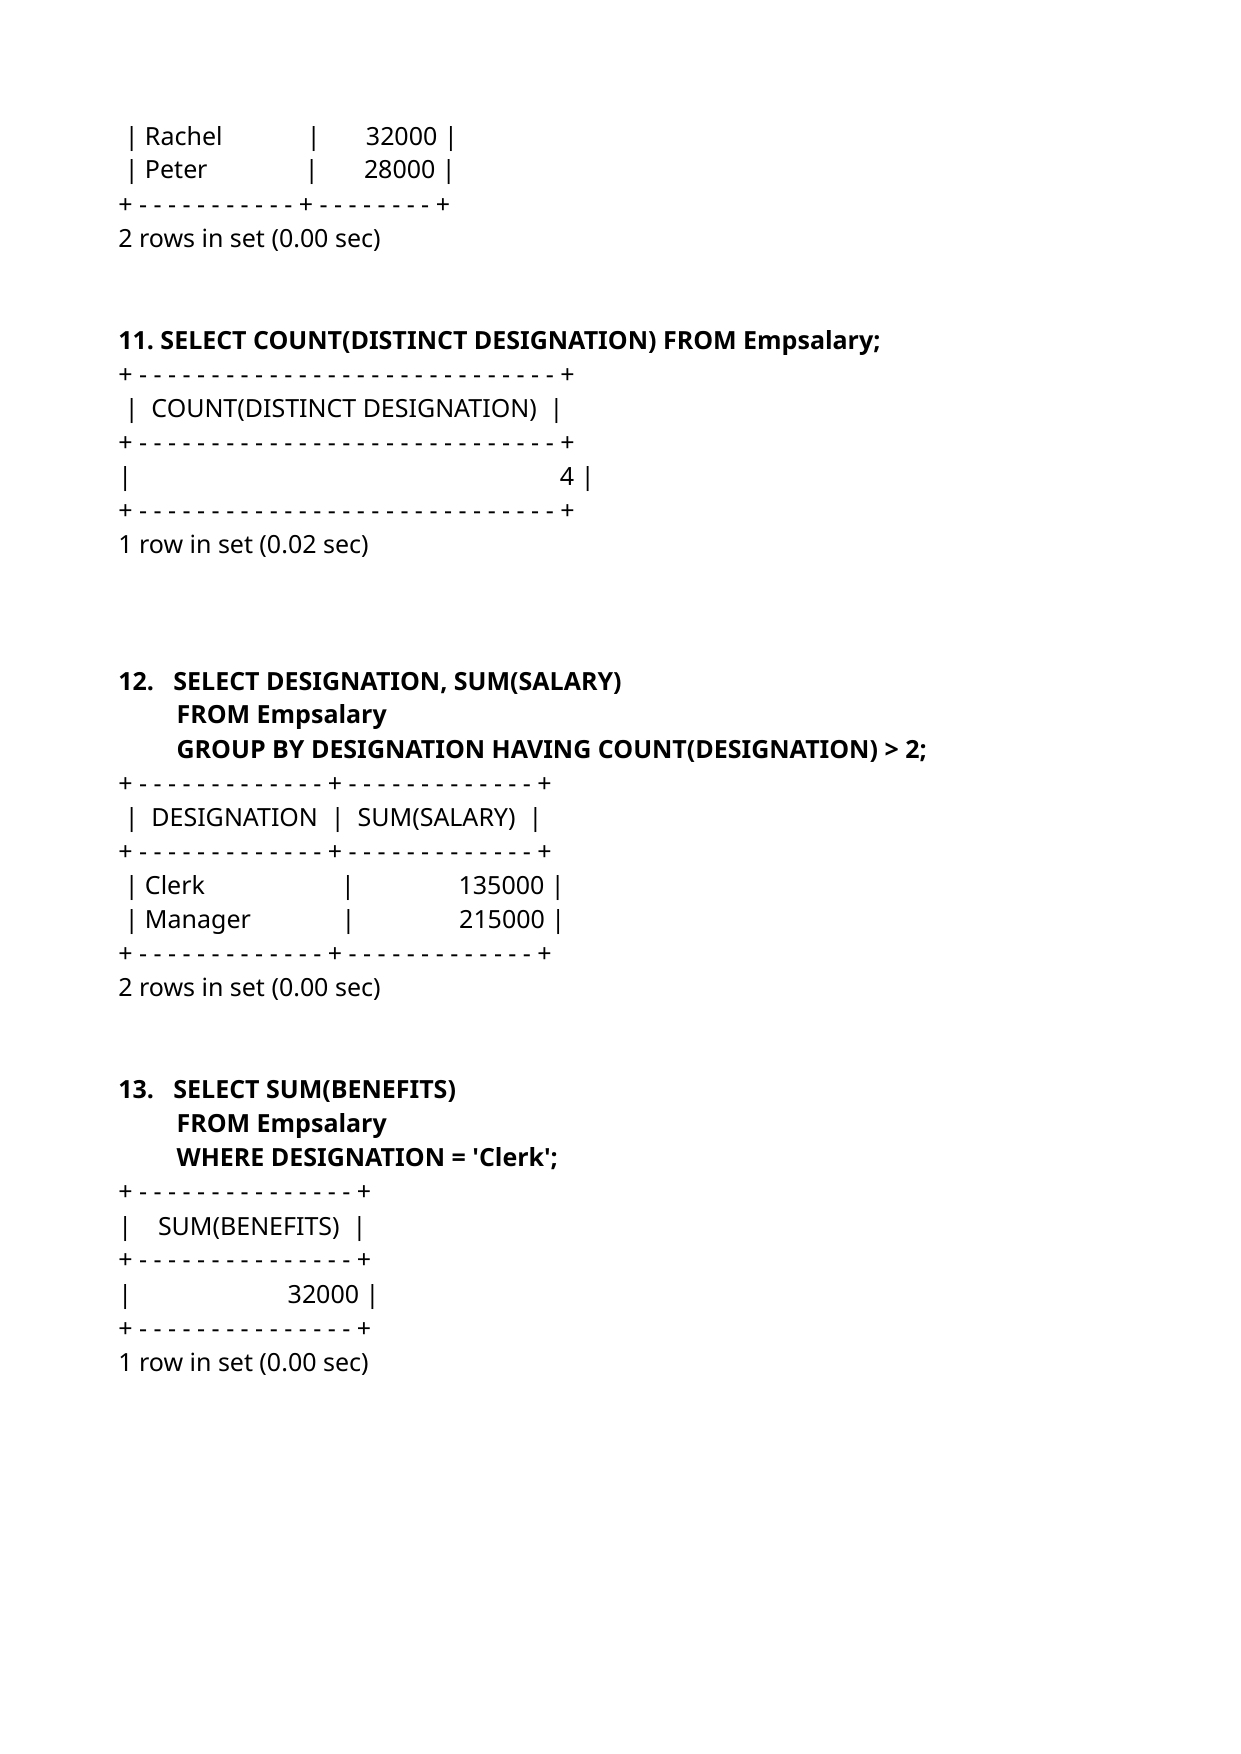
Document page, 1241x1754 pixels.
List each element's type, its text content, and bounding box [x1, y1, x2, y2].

text | 4 | [118, 459, 1122, 493]
text + - - - - - - - - - - - - - - - - - - - - - - - - - - - - - + [118, 493, 1122, 527]
text | Peter | 28000 | [118, 152, 1122, 186]
text | COUNT(DISTINCT DESIGNATION) | [118, 391, 1122, 425]
text | Rachel | 32000 | [118, 118, 1122, 152]
text 12. SELECT DESIGNATION, SUM(SALARY) [118, 663, 1122, 697]
text | SUM(BENEFITS) | [118, 1208, 1122, 1242]
text + - - - - - - - - - - - - - - - + [118, 1174, 1122, 1208]
text + - - - - - - - - - - - - - + - - - - - - - - - - - - - + [118, 936, 1122, 970]
text + - - - - - - - - - - - - - - - - - - - - - - - - - - - - - + [118, 425, 1122, 459]
text 2 rows in set (0.00 sec) [118, 970, 1122, 1004]
text 13. SELECT SUM(BENEFITS) [118, 1072, 1122, 1106]
text | Manager | 215000 | [118, 902, 1122, 936]
text | Clerk | 135000 | [118, 867, 1122, 902]
text GROUP BY DESIGNATION HAVING COUNT(DESIGNATION) > 2; [118, 731, 1122, 765]
text 1 row in set (0.02 sec) [118, 527, 1122, 561]
text 2 rows in set (0.00 sec) [118, 220, 1122, 254]
text + - - - - - - - - - - - + - - - - - - - - + [118, 186, 1122, 220]
text + - - - - - - - - - - - - - + - - - - - - - - - - - - - + [118, 765, 1122, 799]
text + - - - - - - - - - - - - - - - + [118, 1242, 1122, 1276]
text 11. SELECT COUNT(DISTINCT DESIGNATION) FROM Empsalary; [118, 322, 1122, 357]
text 1 row in set (0.00 sec) [118, 1344, 1122, 1378]
text + - - - - - - - - - - - - - - - + [118, 1310, 1122, 1344]
text FROM Empsalary [118, 697, 1122, 731]
text FROM Empsalary [118, 1106, 1122, 1140]
text + - - - - - - - - - - - - - + - - - - - - - - - - - - - + [118, 833, 1122, 867]
text | DESIGNATION | SUM(SALARY) | [118, 799, 1122, 833]
text WHERE DESIGNATION = 'Clerk'; [118, 1140, 1122, 1174]
text | 32000 | [118, 1276, 1122, 1310]
text + - - - - - - - - - - - - - - - - - - - - - - - - - - - - - + [118, 357, 1122, 391]
